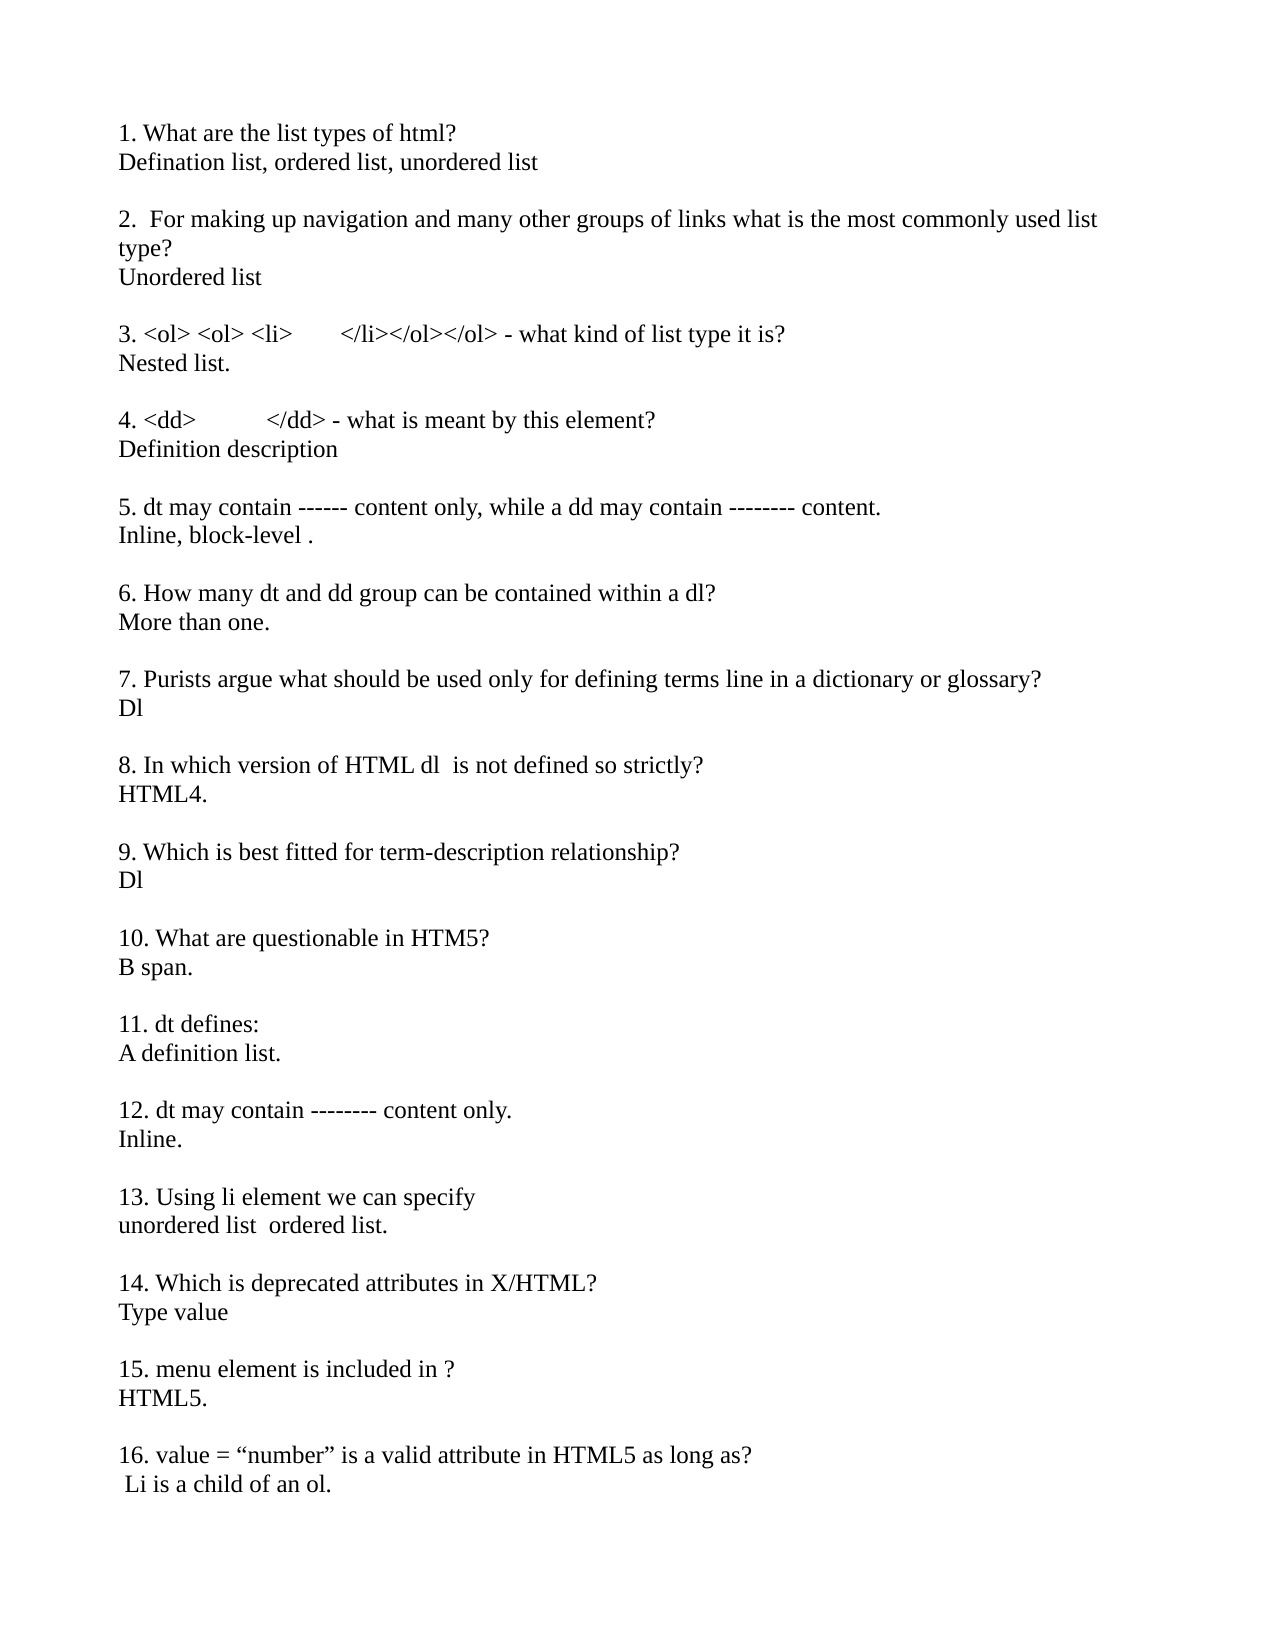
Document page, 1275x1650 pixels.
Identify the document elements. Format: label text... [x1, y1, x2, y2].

text HTML5. [118, 1383, 1157, 1412]
text A definition list. [118, 1038, 1157, 1067]
text Nested list. [118, 348, 1157, 377]
text 1. What are the list types of html? [118, 118, 1157, 147]
text 11. dt defines: [118, 1009, 1157, 1038]
text 14. Which is deprecated attributes in X/HTML? [118, 1268, 1157, 1297]
text Dl [118, 866, 1157, 894]
text HTML4. [118, 779, 1157, 808]
text Inline, block-level . [118, 521, 1157, 549]
text 7. Purists argue what should be used only for defining terms line in a dictionary or glossary? [118, 664, 1157, 693]
text Type value [118, 1297, 1157, 1326]
text unordered list ordered list. [118, 1211, 1157, 1239]
text 8. In which version of HTML dl is not defined so strictly? [118, 751, 1157, 779]
text 4. <dd> </dd> - what is meant by this element? [118, 406, 1157, 434]
text Dl [118, 693, 1157, 722]
text 13. Using li element we can specify [118, 1182, 1157, 1211]
text 10. What are questionable in HTM5? [118, 923, 1157, 952]
text 5. dt may contain ------ content only, while a dd may contain -------- content. [118, 492, 1157, 521]
text B span. [118, 952, 1157, 981]
text More than one. [118, 607, 1157, 636]
text 6. How many dt and dd group can be contained within a dl? [118, 578, 1157, 607]
text 15. menu element is included in ? [118, 1354, 1157, 1383]
text 9. Which is best fitted for term-description relationship? [118, 837, 1157, 866]
text 16. value = “number” is a valid attribute in HTML5 as long as? [118, 1441, 1157, 1469]
text 3. <ol> <ol> <li> </li></ol></ol> - what kind of list type it is? [118, 319, 1157, 348]
text 12. dt may contain -------- content only. [118, 1096, 1157, 1124]
text 2. For making up navigation and many other groups of links what is the most commonly used list type? [118, 204, 1157, 262]
text Inline. [118, 1124, 1157, 1153]
text Li is a child of an ol. [118, 1469, 1157, 1498]
text Definition description [118, 434, 1157, 463]
text Defination list, ordered list, unordered list [118, 147, 1157, 176]
text Unordered list [118, 262, 1157, 291]
